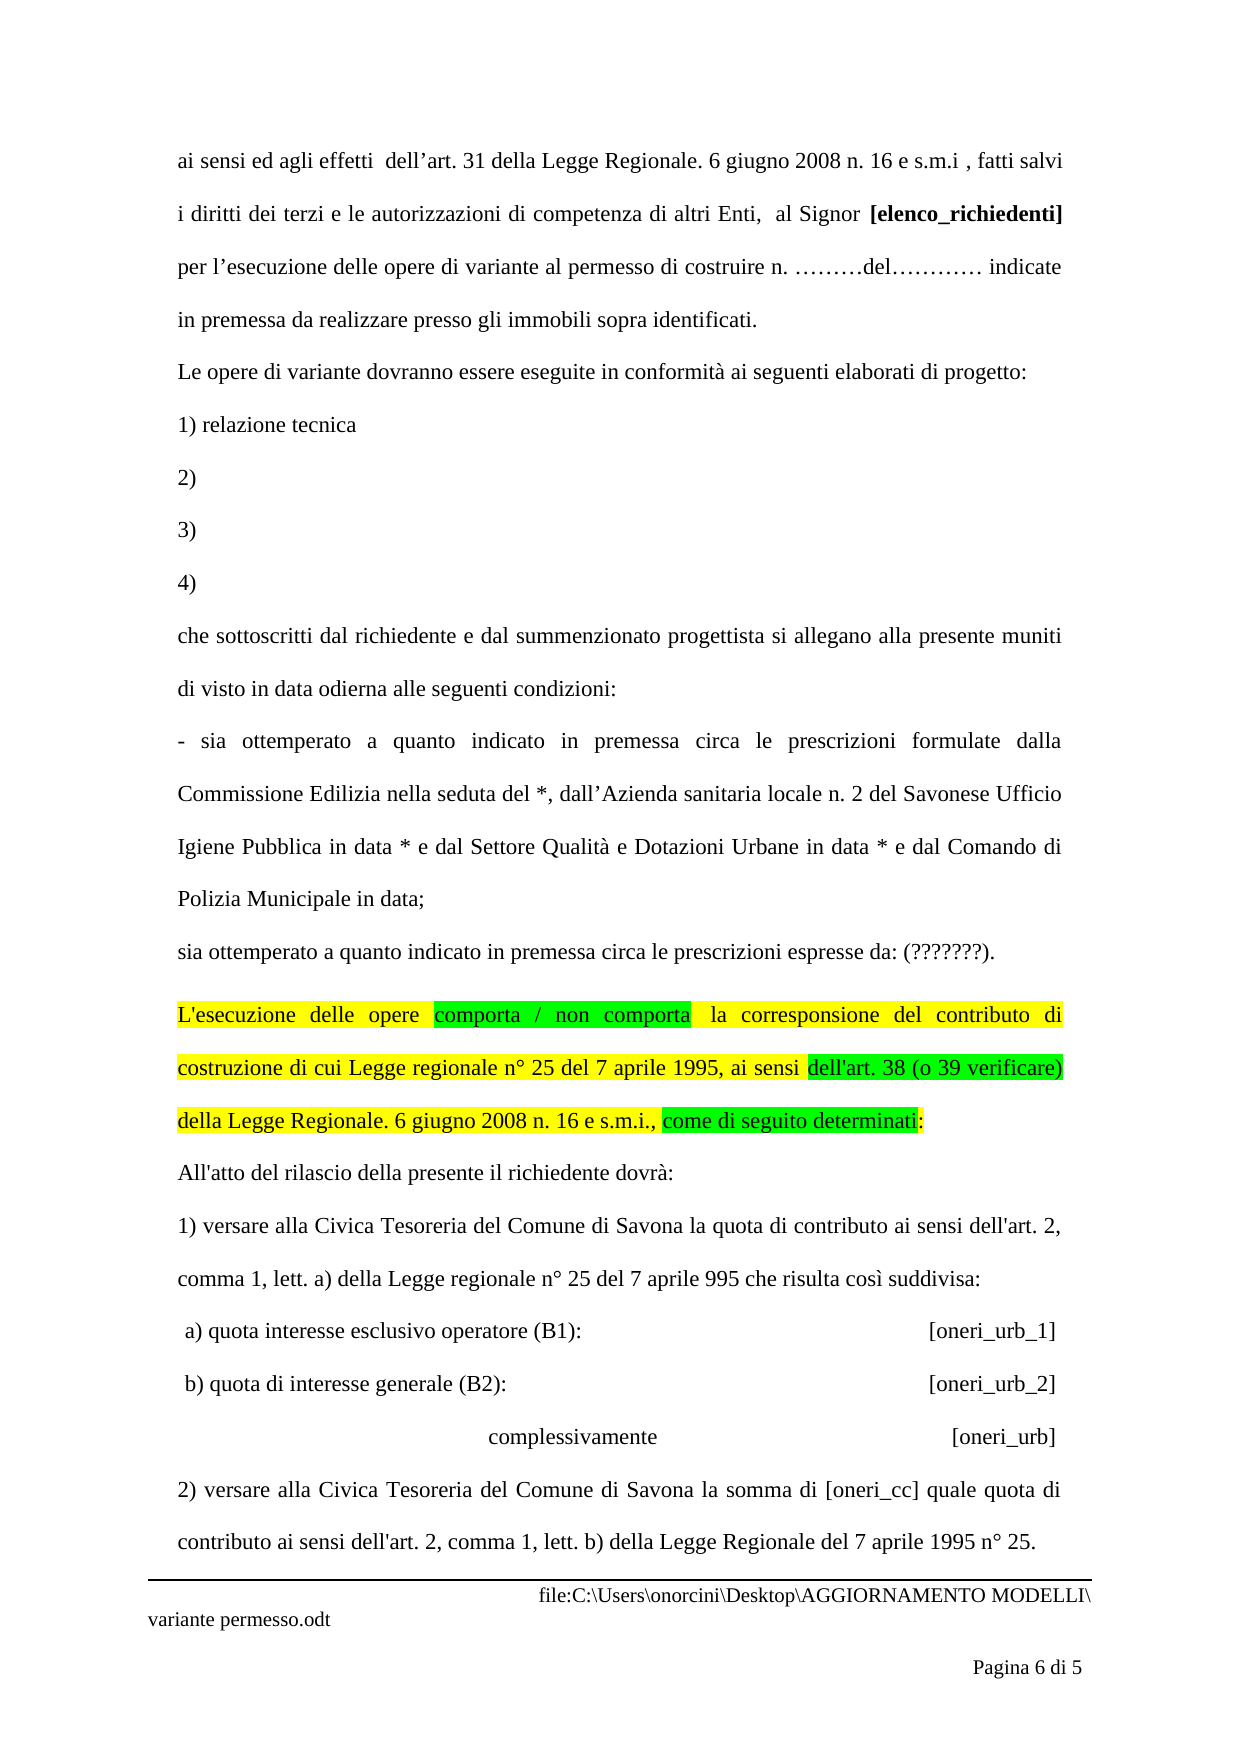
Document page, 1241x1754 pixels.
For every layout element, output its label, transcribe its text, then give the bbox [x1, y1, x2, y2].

table_cell complessivamente [177, 1423, 664, 1449]
text 1) relazione tecnica [177, 411, 1063, 437]
table_cell [oneri_urb_2] [665, 1370, 1063, 1423]
text 1) versare alla Civica Tesoreria del Comune di Savona la quota di contributo ai sensi dell'art. 2, comma 1, lett. a) della Legge regionale n° 25 del 7 aprile 995 che risulta così suddivisa: [177, 1212, 1063, 1291]
text - sia ottemperato a quanto indicato in premessa circa le prescrizioni formulate dalla Commissione Edilizia nella seduta del *, dall’Azienda sanitaria locale n. 2 del Savonese Ufficio Igiene Pubblica in data * e dal Settore Qualità e Dotazioni Urbane in data * e dal Comando di Polizia Municipale in data; [177, 727, 1063, 912]
text 4) [177, 569, 1063, 596]
table_header a) quota interesse esclusivo operatore (B1): [177, 1318, 664, 1370]
table_cell b) quota di interesse generale (B2): [177, 1370, 664, 1423]
text 2) versare alla Civica Tesoreria del Comune di Savona la somma di [oneri_cc] quale quota di contributo ai sensi dell'art. 2, comma 1, lett. b) della Legge Regionale del 7 aprile 1995 n° 25. [177, 1476, 1063, 1555]
text ai sensi ed agli effetti dell’art. 31 della Legge Regionale. 6 giugno 2008 n. 16 e s.m.i , fatti salvi i diritti dei terzi e le autorizzazioni di competenza di altri Enti, al Signor [elenco_richiedenti] per l’esecuzione delle opere di variante al permesso di costruire n. ………del………… indicate in premessa da realizzare presso gli immobili sopra identificati. [177, 148, 1063, 332]
table_header [oneri_urb_1] [665, 1318, 1063, 1370]
text 3) [177, 517, 1063, 543]
text All'atto del rilascio della presente il richiedente dovrà: [177, 1159, 1063, 1186]
text sia ottemperato a quanto indicato in premessa circa le prescrizioni espresse da: (???????). [177, 938, 1063, 964]
table_cell [177, 1449, 664, 1476]
table_cell [oneri_urb] [665, 1423, 1063, 1449]
text che sottoscritti dal richiedente e dal summenzionato progettista si allegano alla presente muniti di visto in data odierna alle seguenti condizioni: [177, 622, 1063, 701]
table_cell [665, 1449, 1063, 1476]
text Le opere di variante dovranno essere eseguite in conformità ai seguenti elaborati di progetto: [177, 358, 1063, 385]
text 2) [177, 464, 1063, 490]
text L'esecuzione delle opere comporta / non comporta la corresponsione del contributo di costruzione di cui Legge regionale n° 25 del 7 aprile 1995, ai sensi dell'art. 38 (o 39 verificare) della Legge Regionale. 6 giugno 2008 n. 16 e s.m.i., come di seguito determinati: [177, 1001, 1063, 1133]
